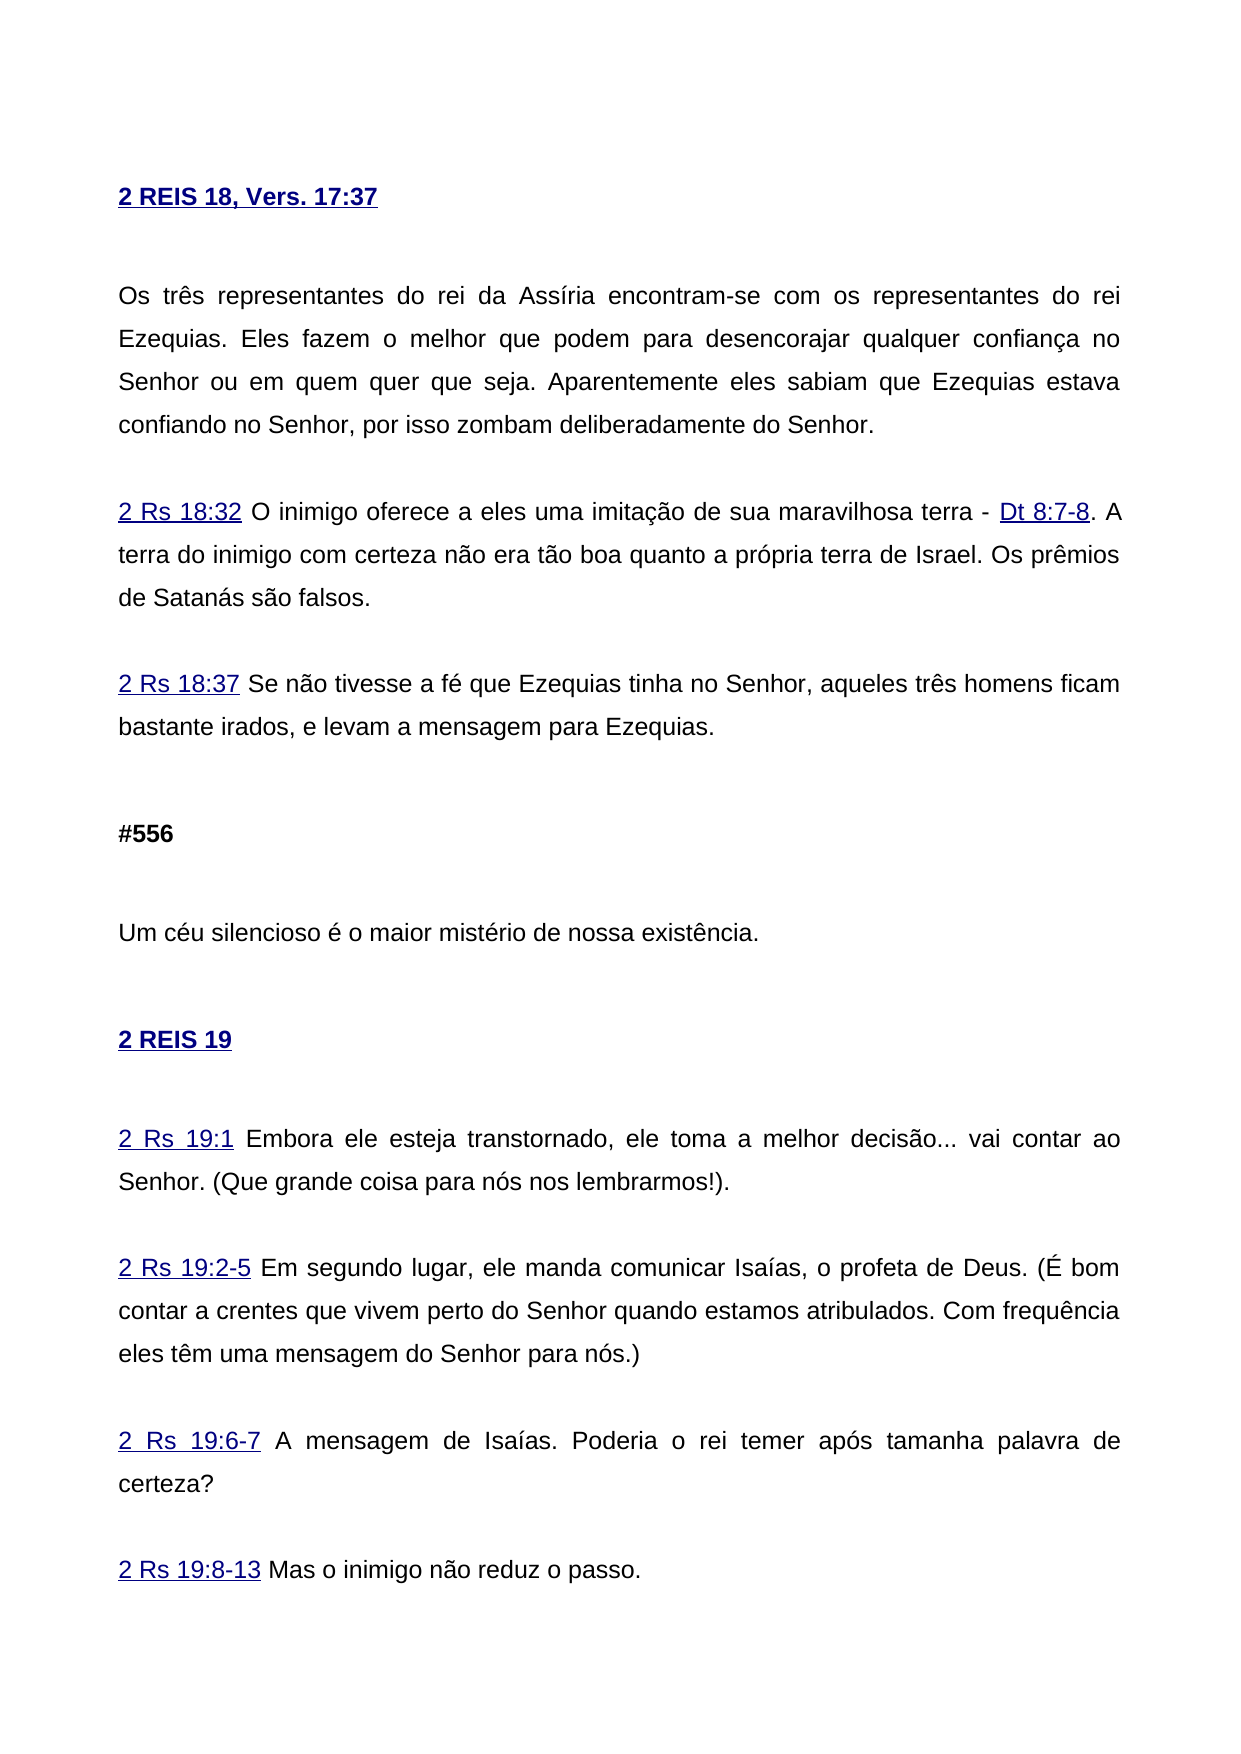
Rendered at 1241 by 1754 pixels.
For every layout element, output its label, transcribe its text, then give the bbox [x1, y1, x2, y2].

text 2 Rs 18:32 O inimigo oferece a eles uma imitação de sua maravilhosa terra - Dt 8:7-8. A terra do inimigo com certeza não era tão boa quanto a própria terra de Israel. Os prêmios de Satanás são falsos. [118, 496, 1122, 611]
text 2 Rs 19:8-13 Mas o inimigo não reduz o passo. [118, 1555, 1122, 1584]
subtitle #556 [118, 819, 1122, 848]
subtitle 2 REIS 18, Vers. 17:37 [118, 182, 1122, 211]
text 2 Rs 18:37 Se não tivesse a fé que Ezequias tinha no Senhor, aqueles três homens ficam bastante irados, e levam a mensagem para Ezequias. [118, 669, 1122, 741]
text 2 Rs 19:2-5 Em segundo lugar, ele manda comunicar Isaías, o profeta de Deus. (É bom contar a crentes que vivem perto do Senhor quando estamos atribulados. Com frequência eles têm uma mensagem do Senhor para nós.) [118, 1253, 1122, 1368]
text Um céu silencioso é o maior mistério de nossa existência. [118, 918, 1122, 947]
text 2 Rs 19:1 Embora ele esteja transtornado, ele toma a melhor decisão... vai contar ao Senhor. (Que grande coisa para nós nos lembrarmos!). [118, 1124, 1122, 1196]
subtitle 2 REIS 19 [118, 1025, 1122, 1054]
text 2 Rs 19:6-7 A mensagem de Isaías. Poderia o rei temer após tamanha palavra de certeza? [118, 1426, 1122, 1497]
text Os três representantes do rei da Assíria encontram-se com os representantes do rei Ezequias. Eles fazem o melhor que podem para desencorajar qualquer confiança no Senhor ou em quem quer que seja. Aparentemente eles sabiam que Ezequias estava confiando no Senhor, por isso zombam deliberadamente do Senhor. [118, 281, 1122, 439]
